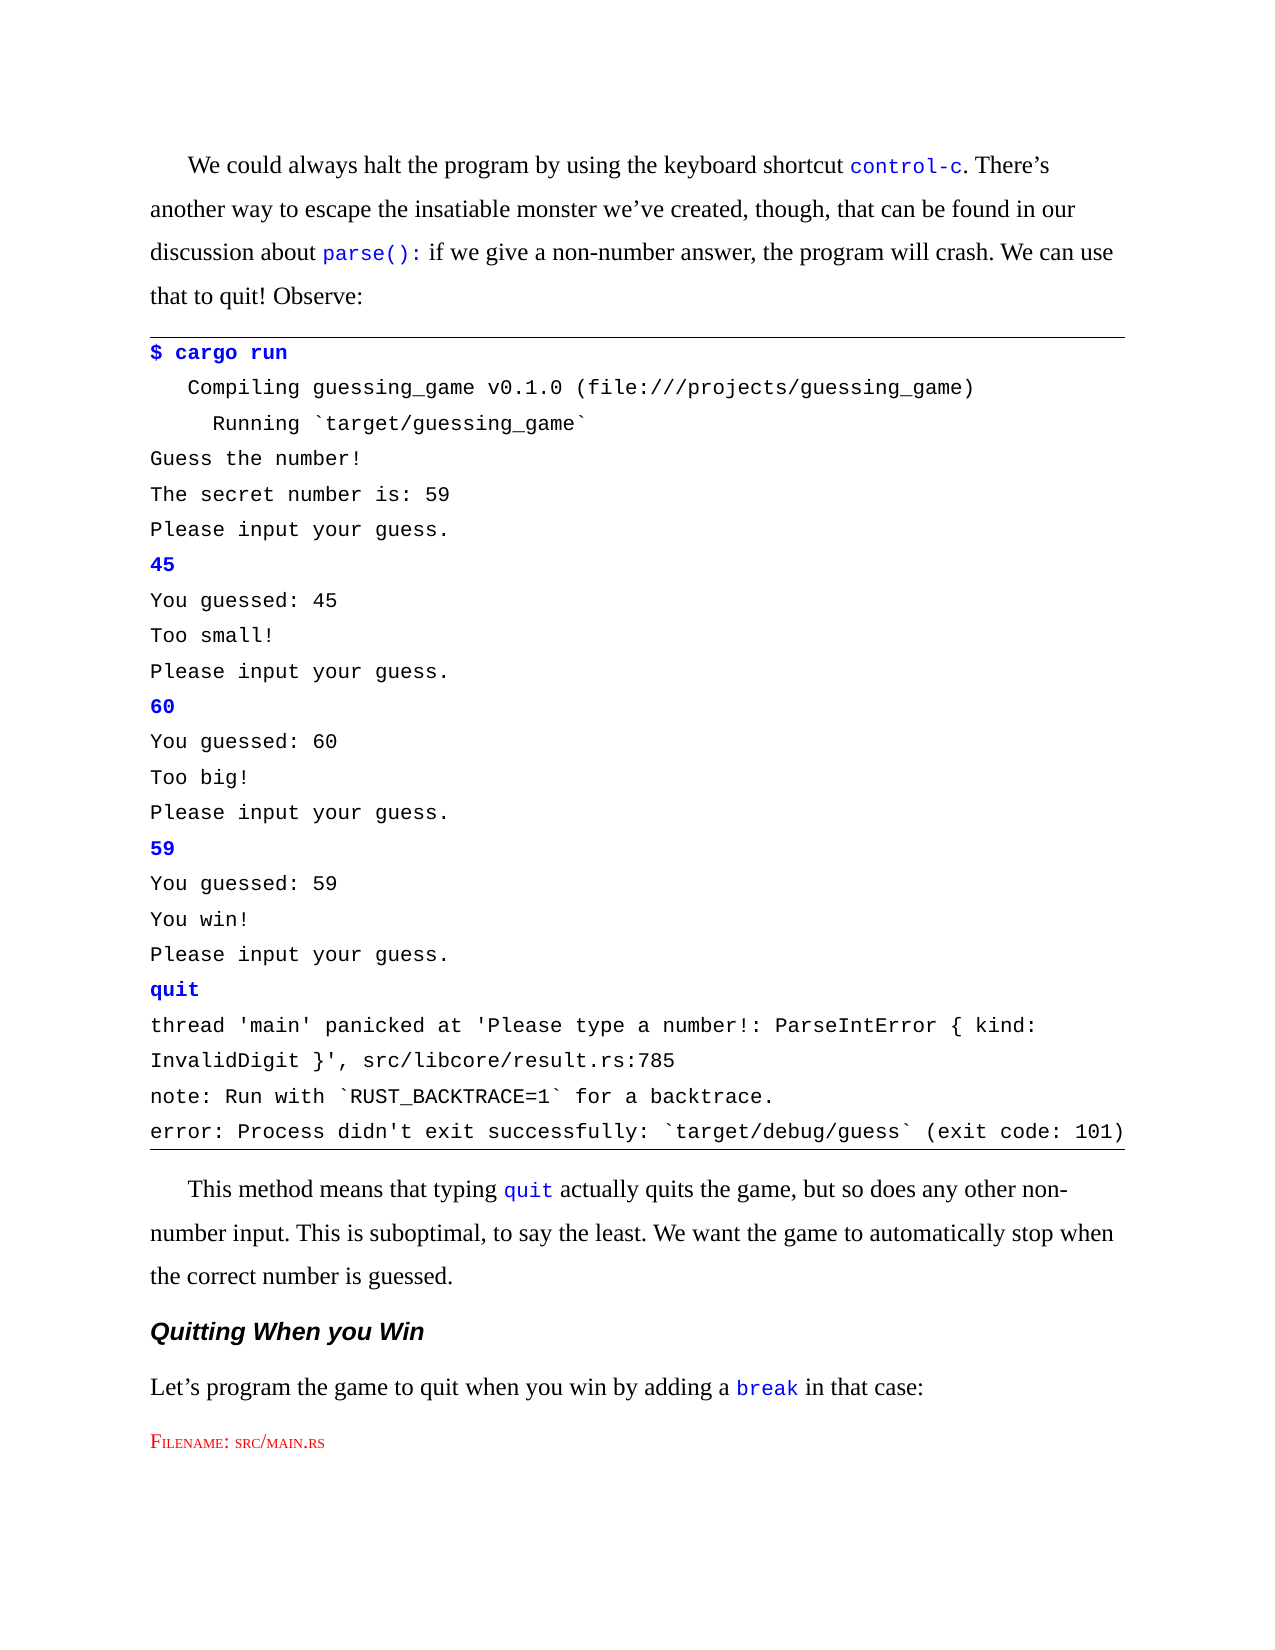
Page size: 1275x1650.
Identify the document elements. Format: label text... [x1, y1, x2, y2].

text Compiling guessing_game v0.1.0 (file:///projects/guessing_game) [150, 377, 1125, 401]
text Guess the number! [150, 448, 1125, 472]
text The secret number is: 59 [150, 483, 1125, 507]
text Please input your guess. [150, 802, 1125, 826]
text This method means that typing quit actually quits the game, but so does any other non-number input. This is suboptimal, to say the least. We want the game to automatically stop when the correct number is guessed. [150, 1174, 1125, 1290]
text error: Process didn't exit successfully: `target/debug/guess` (exit code: 101) [150, 1121, 1125, 1149]
text You guessed: 59 [150, 873, 1125, 897]
text 59 [150, 838, 1125, 861]
text Let’s program the game to quit when you win by adding a break in that case: [150, 1372, 1125, 1402]
text We could always halt the program by using the keyboard shortcut control-c. There’s another way to escape the insatiable monster we’ve created, though, that can be found in our discussion about parse(): if we give a non-number answer, the program will crash. We can use that to quit! Observe: [150, 150, 1125, 310]
text note: Run with `RUST_BACKTRACE=1` for a backtrace. [150, 1086, 1125, 1109]
text Please input your guess. [150, 661, 1125, 684]
text 60 [150, 696, 1125, 720]
text Running `target/guessing_game` [150, 413, 1125, 436]
text Please input your guess. [150, 944, 1125, 968]
text quit [150, 979, 1125, 1003]
text Quitting When you Win [150, 1317, 1125, 1346]
text You win! [150, 908, 1125, 932]
text You guessed: 60 [150, 731, 1125, 755]
text Too big! [150, 767, 1125, 791]
text 45 [150, 554, 1125, 578]
text You guessed: 45 [150, 590, 1125, 613]
text Too small! [150, 625, 1125, 649]
text thread 'main' panicked at 'Please type a number!: ParseIntError { kind: InvalidDigit }', src/libcore/result.rs:785 [150, 1015, 1125, 1074]
text $ cargo run [150, 338, 1125, 366]
text Filename: src/main.rs [150, 1429, 1125, 1453]
text Please input your guess. [150, 519, 1125, 543]
